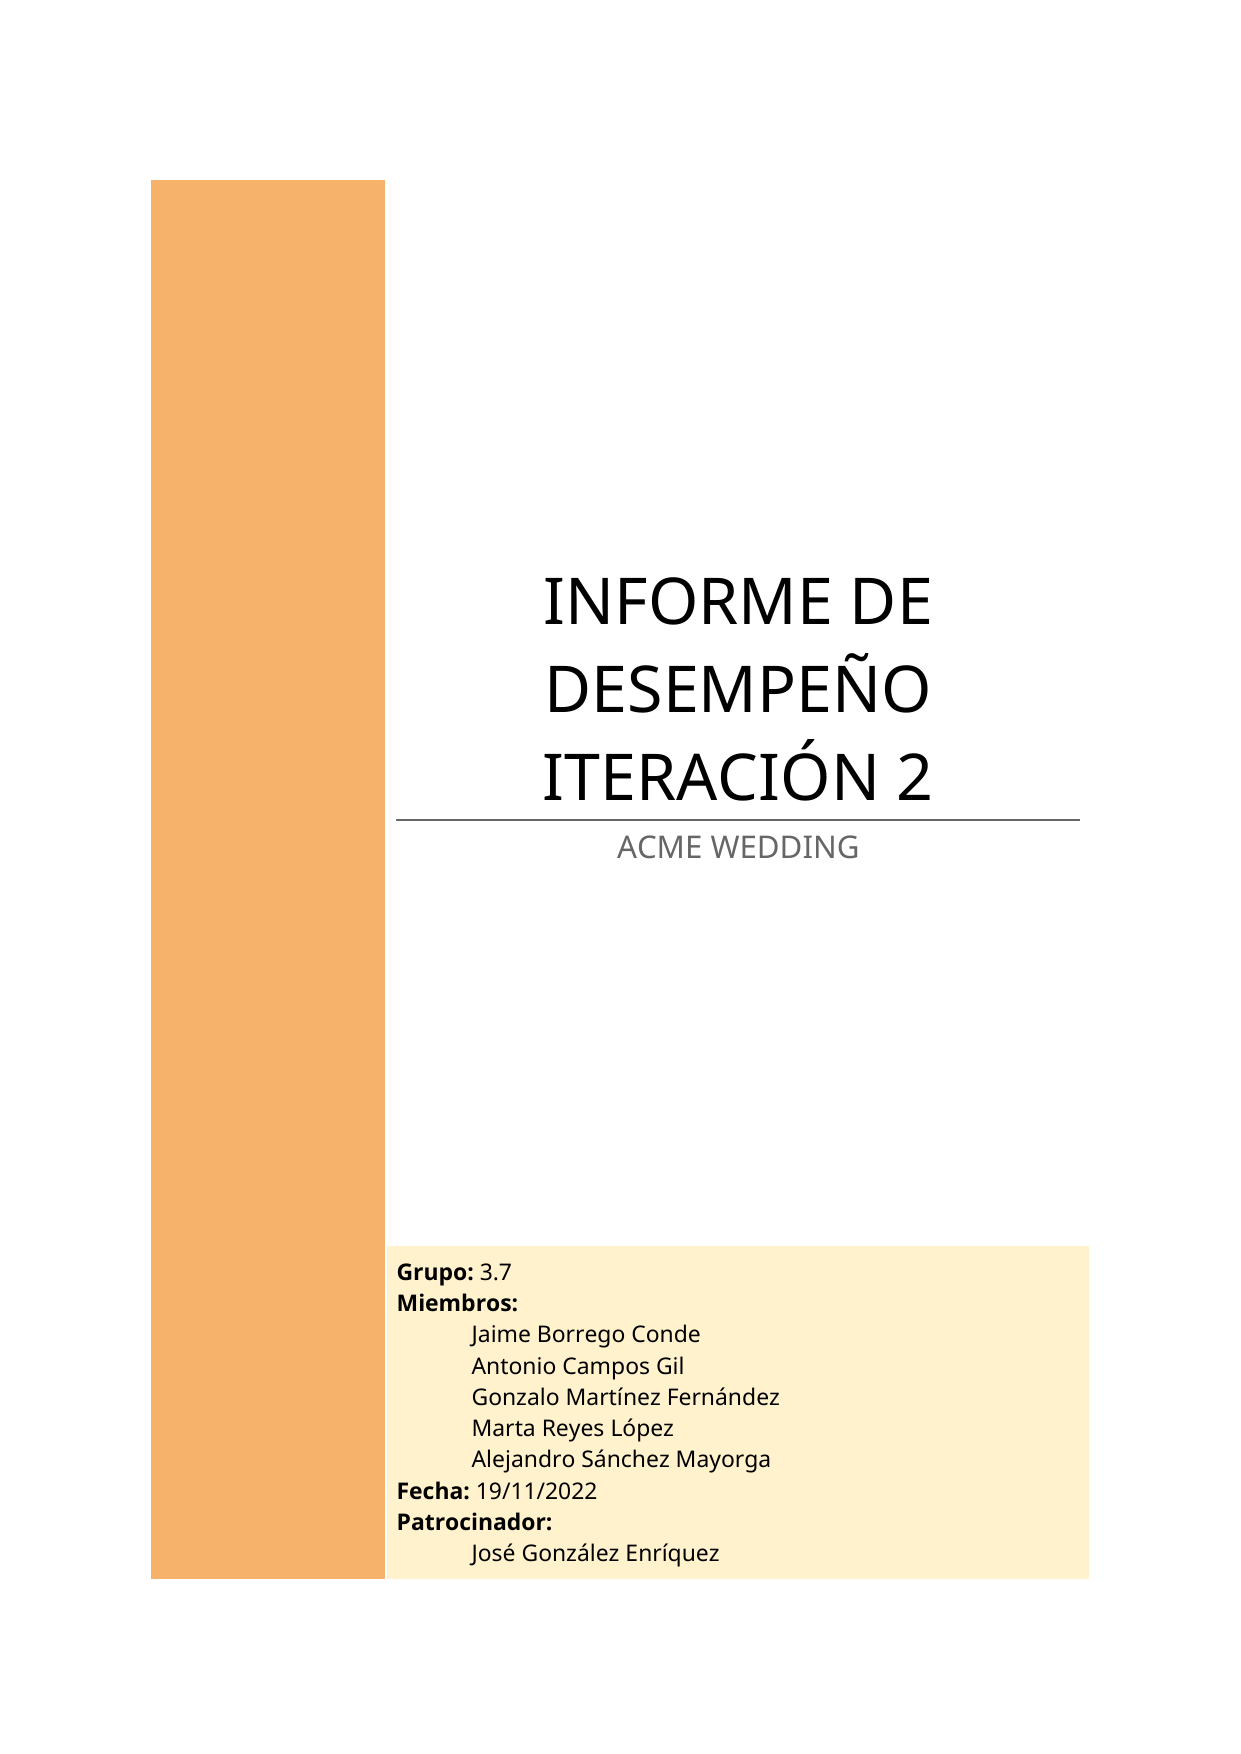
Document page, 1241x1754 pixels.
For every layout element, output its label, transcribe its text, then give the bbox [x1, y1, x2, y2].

table_header [151, 180, 385, 1579]
table_cell Grupo: 3.7 Miembros: Jaime Borrego Conde Antonio Campos Gil Gonzalo Martínez Fernández Marta Reyes López Alejandro Sánchez Mayorga Fecha: 19/11/2022 Patrocinador: José González Enríquez [387, 1246, 1089, 1579]
table_header INFORME DE DESEMPEÑO ITERACIÓN 2 ACME WEDDING [387, 180, 1089, 1243]
